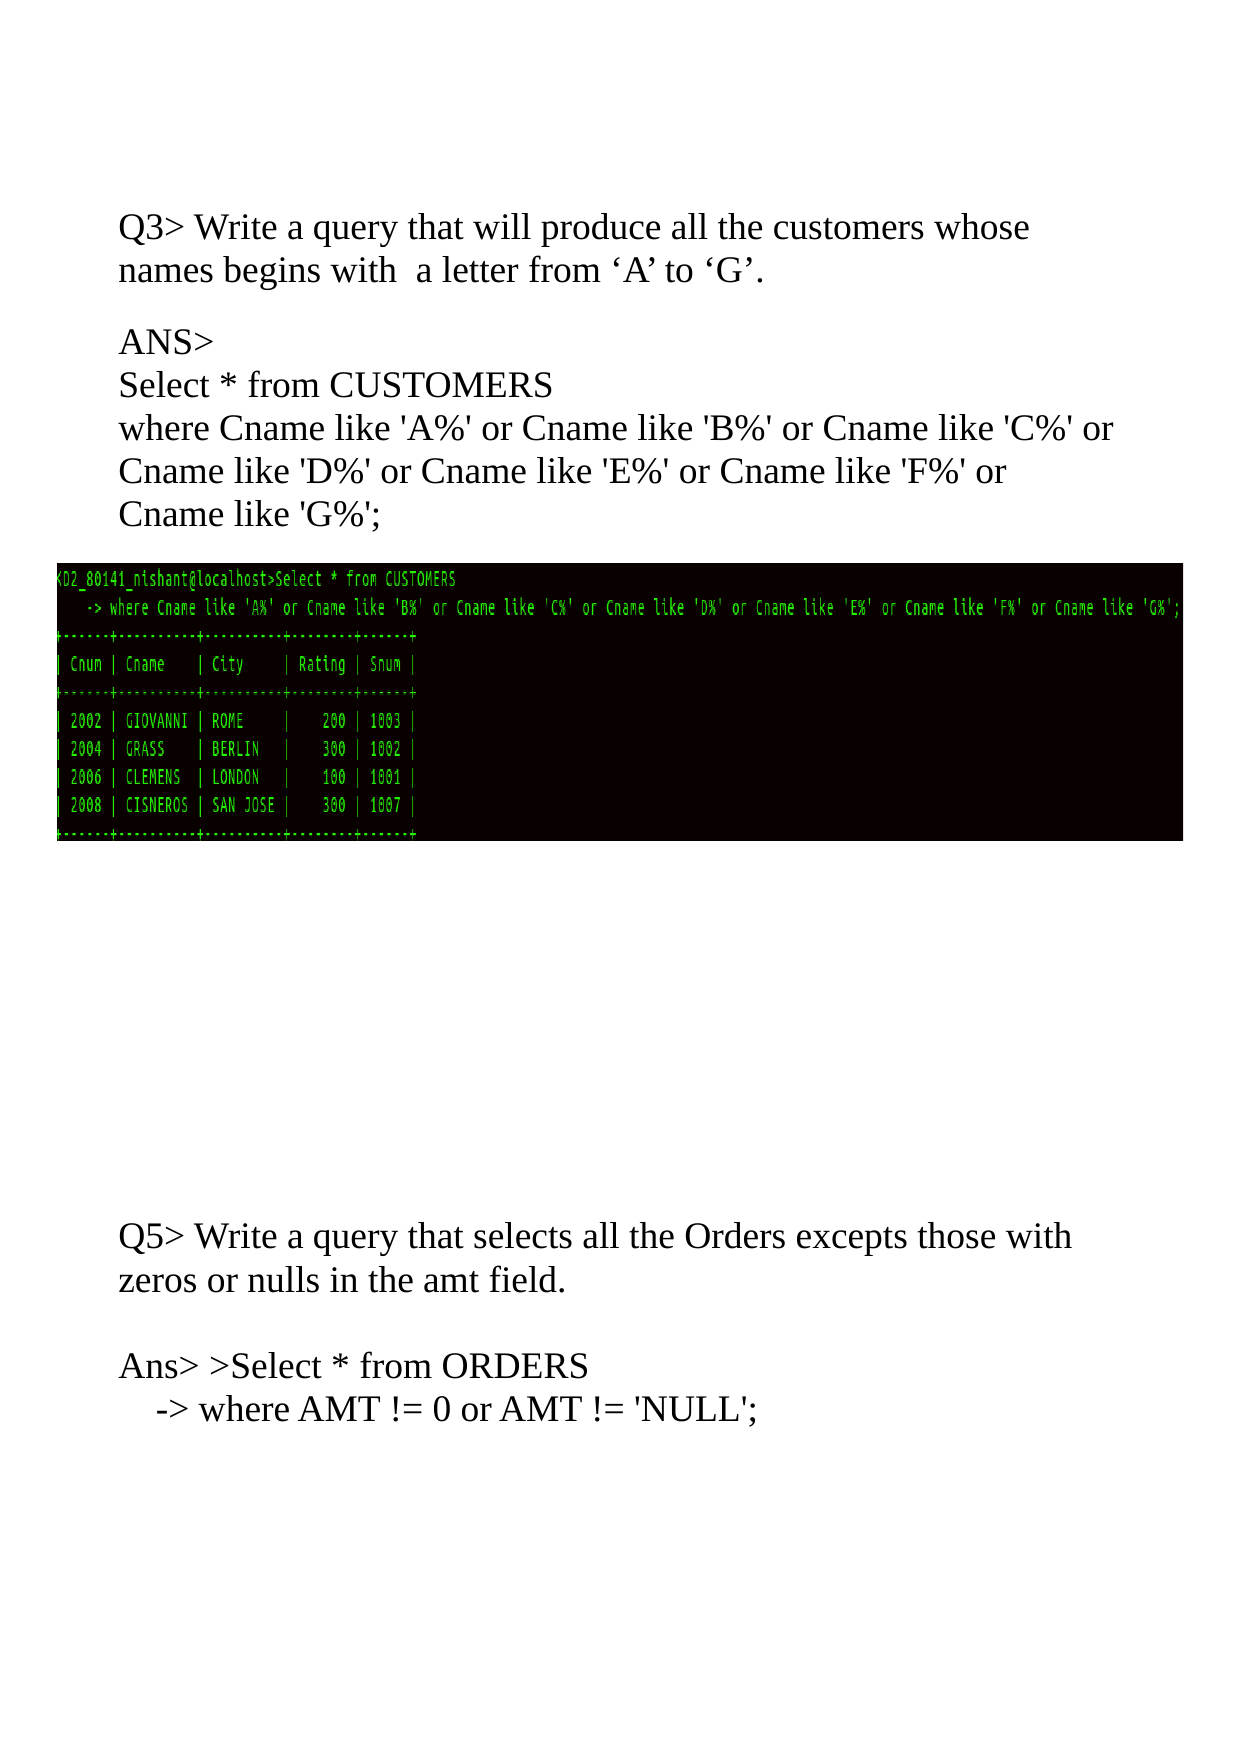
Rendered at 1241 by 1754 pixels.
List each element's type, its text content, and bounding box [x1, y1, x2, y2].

text Q3> Write a query that will produce all the customers whose names begins with a letter from ‘A’ to ‘G’. [118, 204, 1122, 291]
picture [57, 563, 1184, 841]
text Q5> Write a query that selects all the Orders excepts those with [118, 1214, 1122, 1257]
text -> where AMT != 0 or AMT != 'NULL'; [118, 1386, 1122, 1429]
text where Cname like 'A%' or Cname like 'B%' or Cname like 'C%' or Cname like 'D%' or Cname like 'E%' or Cname like 'F%' or Cname like 'G%'; [118, 406, 1122, 535]
text ANS> [118, 319, 1122, 362]
text Ans> >Select * from ORDERS [118, 1343, 1122, 1386]
text zeros or nulls in the amt field. [118, 1257, 1122, 1300]
text Select * from CUSTOMERS [118, 362, 1122, 406]
